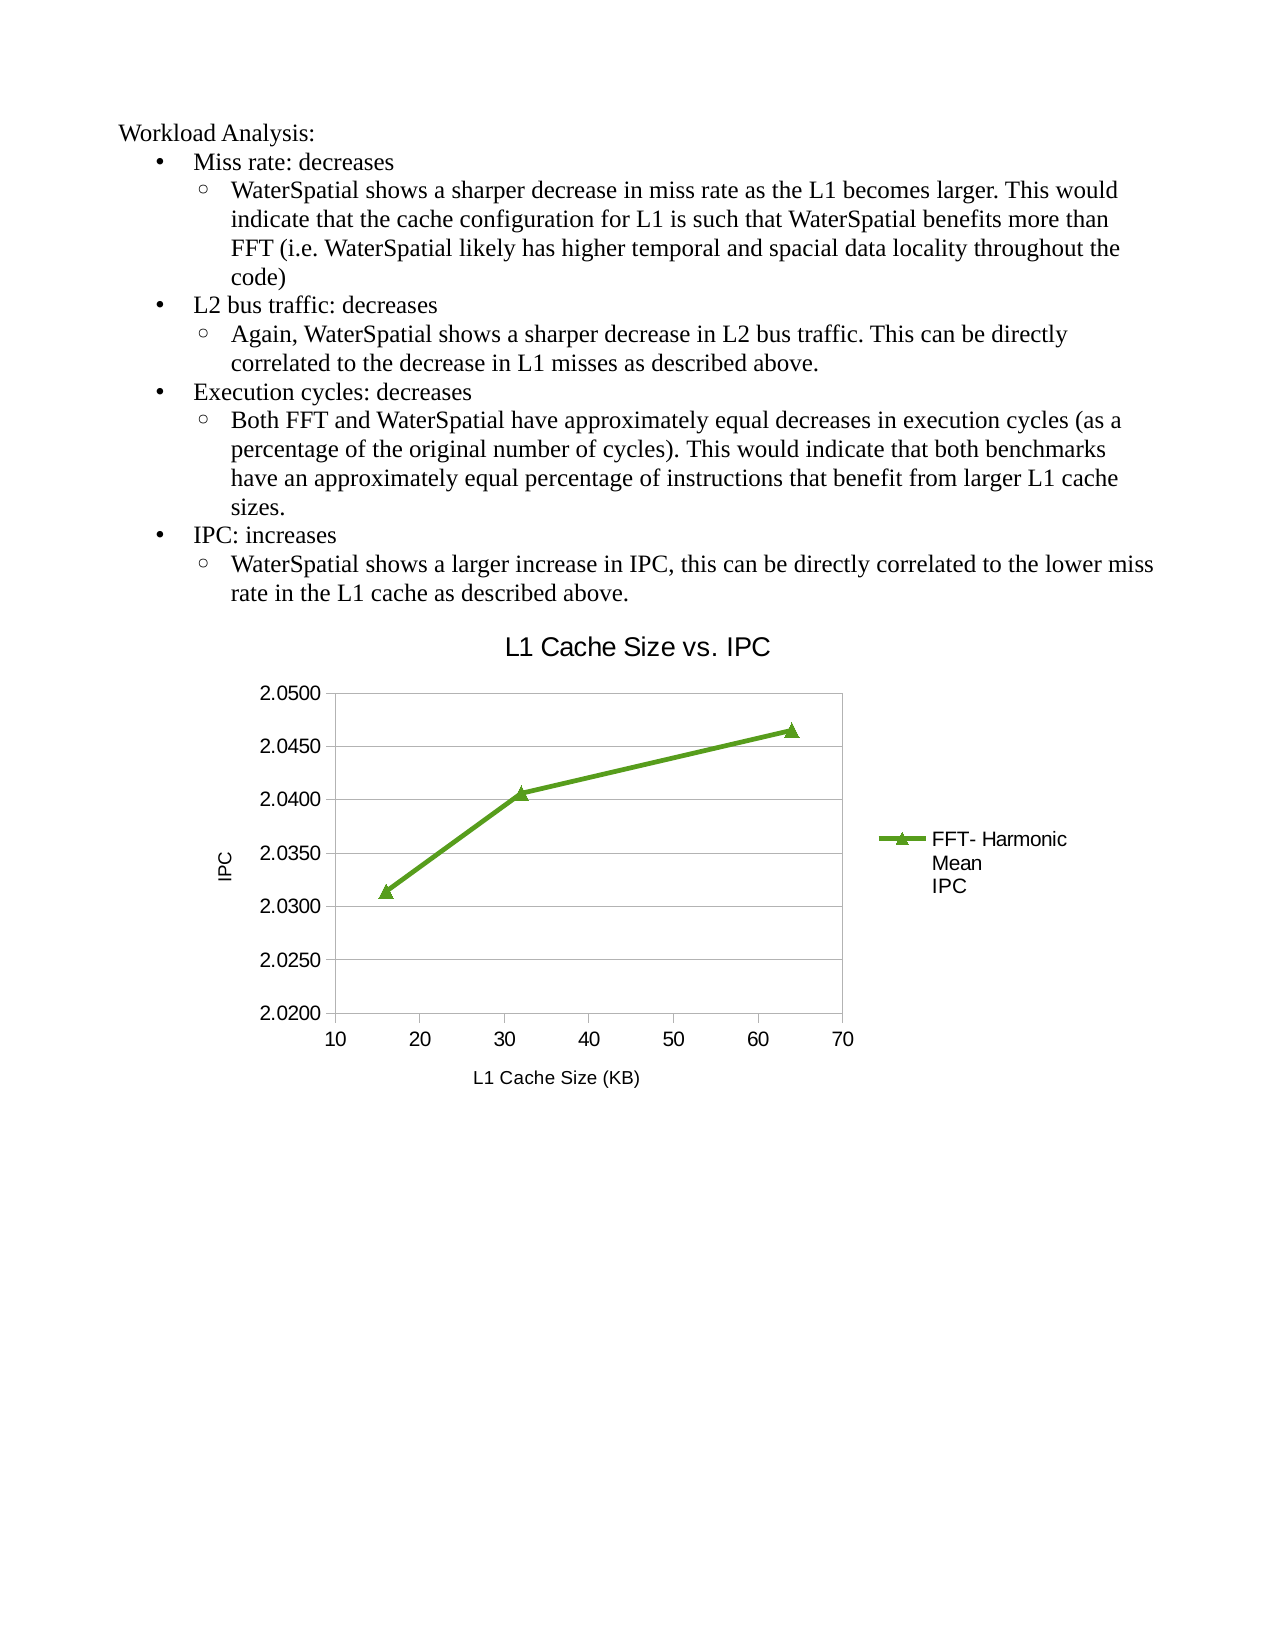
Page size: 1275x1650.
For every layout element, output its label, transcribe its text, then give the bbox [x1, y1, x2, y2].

list Miss rate: decreases [156, 147, 1157, 176]
list IPC: increases [156, 521, 1157, 549]
list WaterSpatial shows a larger increase in IPC, this can be directly correlated to the lower miss rate in the L1 cache as described above. [193, 549, 1157, 607]
list Again, WaterSpatial shows a sharper decrease in L2 bus traffic. This can be directly correlated to the decrease in L1 misses as described above. [193, 319, 1157, 377]
list Execution cycles: decreases [156, 377, 1157, 406]
text Workload Analysis: [118, 118, 1157, 147]
list WaterSpatial shows a sharper decrease in miss rate as the L1 becomes larger. This would indicate that the cache configuration for L1 is such that WaterSpatial benefits more than FFT (i.e. WaterSpatial likely has higher temporal and spacial data locality throughout the code) [193, 176, 1157, 291]
list Both FFT and WaterSpatial have approximately equal decreases in execution cycles (as a percentage of the original number of cycles). This would indicate that both benchmarks have an approximately equal percentage of instructions that benefit from larger L1 cache sizes. [193, 406, 1157, 521]
list L2 bus traffic: decreases [156, 291, 1157, 319]
